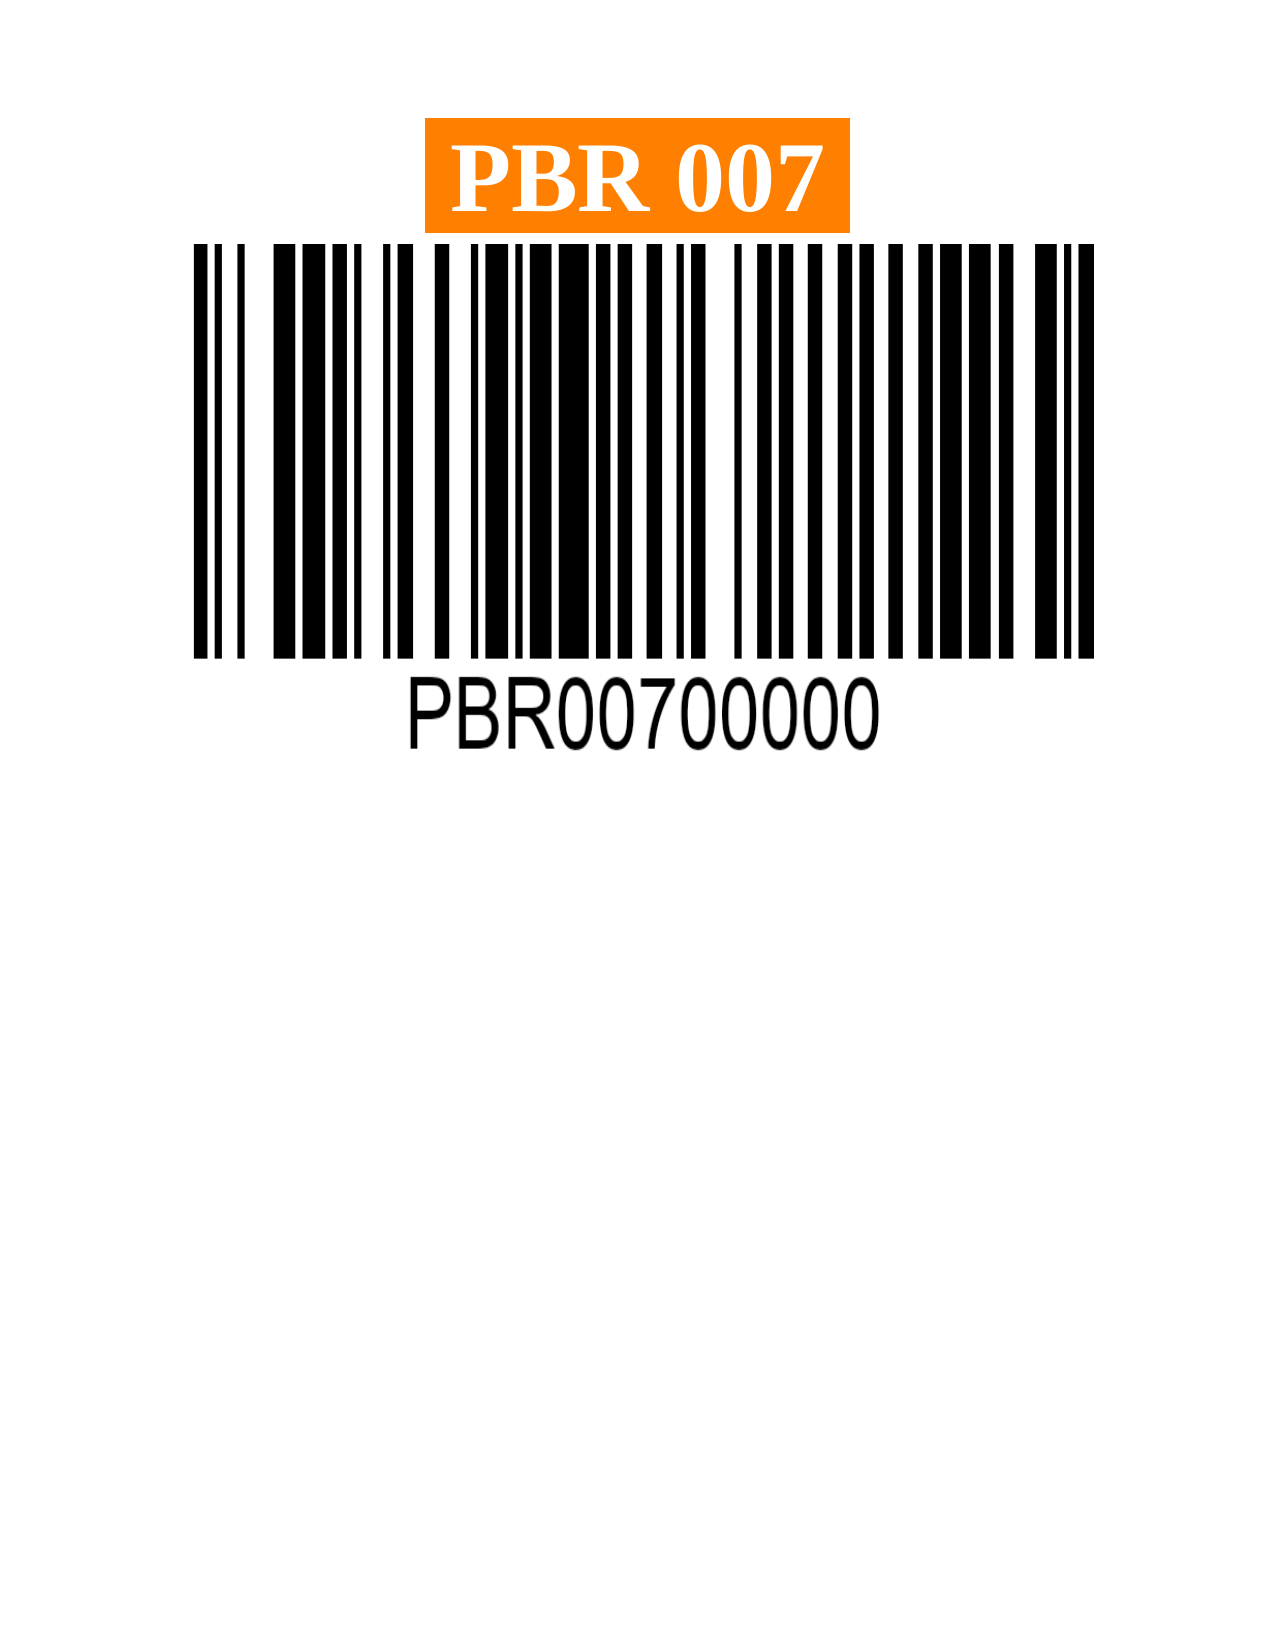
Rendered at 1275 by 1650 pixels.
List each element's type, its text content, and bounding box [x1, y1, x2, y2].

text PBR 007 [118, 118, 1157, 233]
picture [193, 244, 1094, 770]
